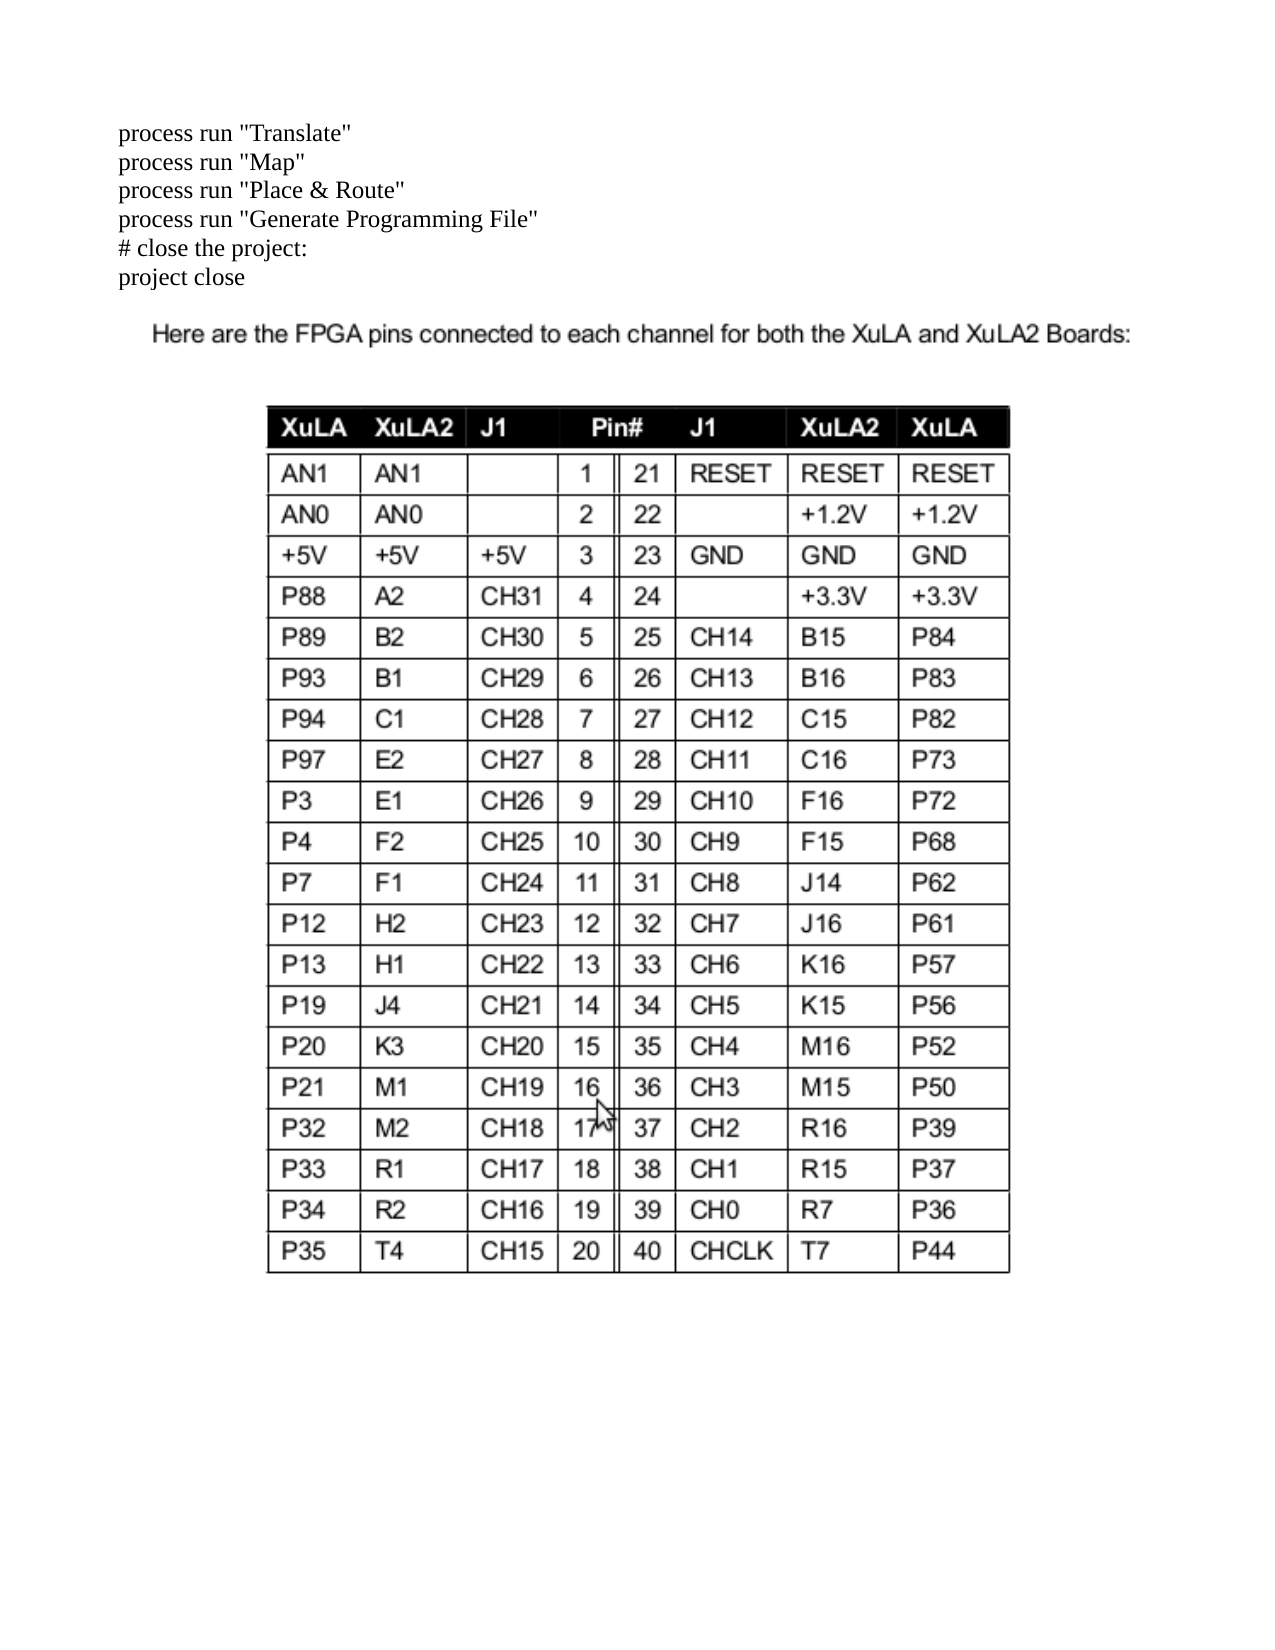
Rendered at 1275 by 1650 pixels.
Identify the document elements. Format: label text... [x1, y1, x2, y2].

text process run "Translate" [118, 118, 1157, 147]
text process run "Map" [118, 147, 1157, 176]
text process run "Generate Programming File" [118, 204, 1157, 233]
text # close the project: [118, 233, 1157, 262]
picture [118, 290, 1157, 1364]
text process run "Place & Route" [118, 176, 1157, 204]
text project close [118, 262, 1157, 290]
